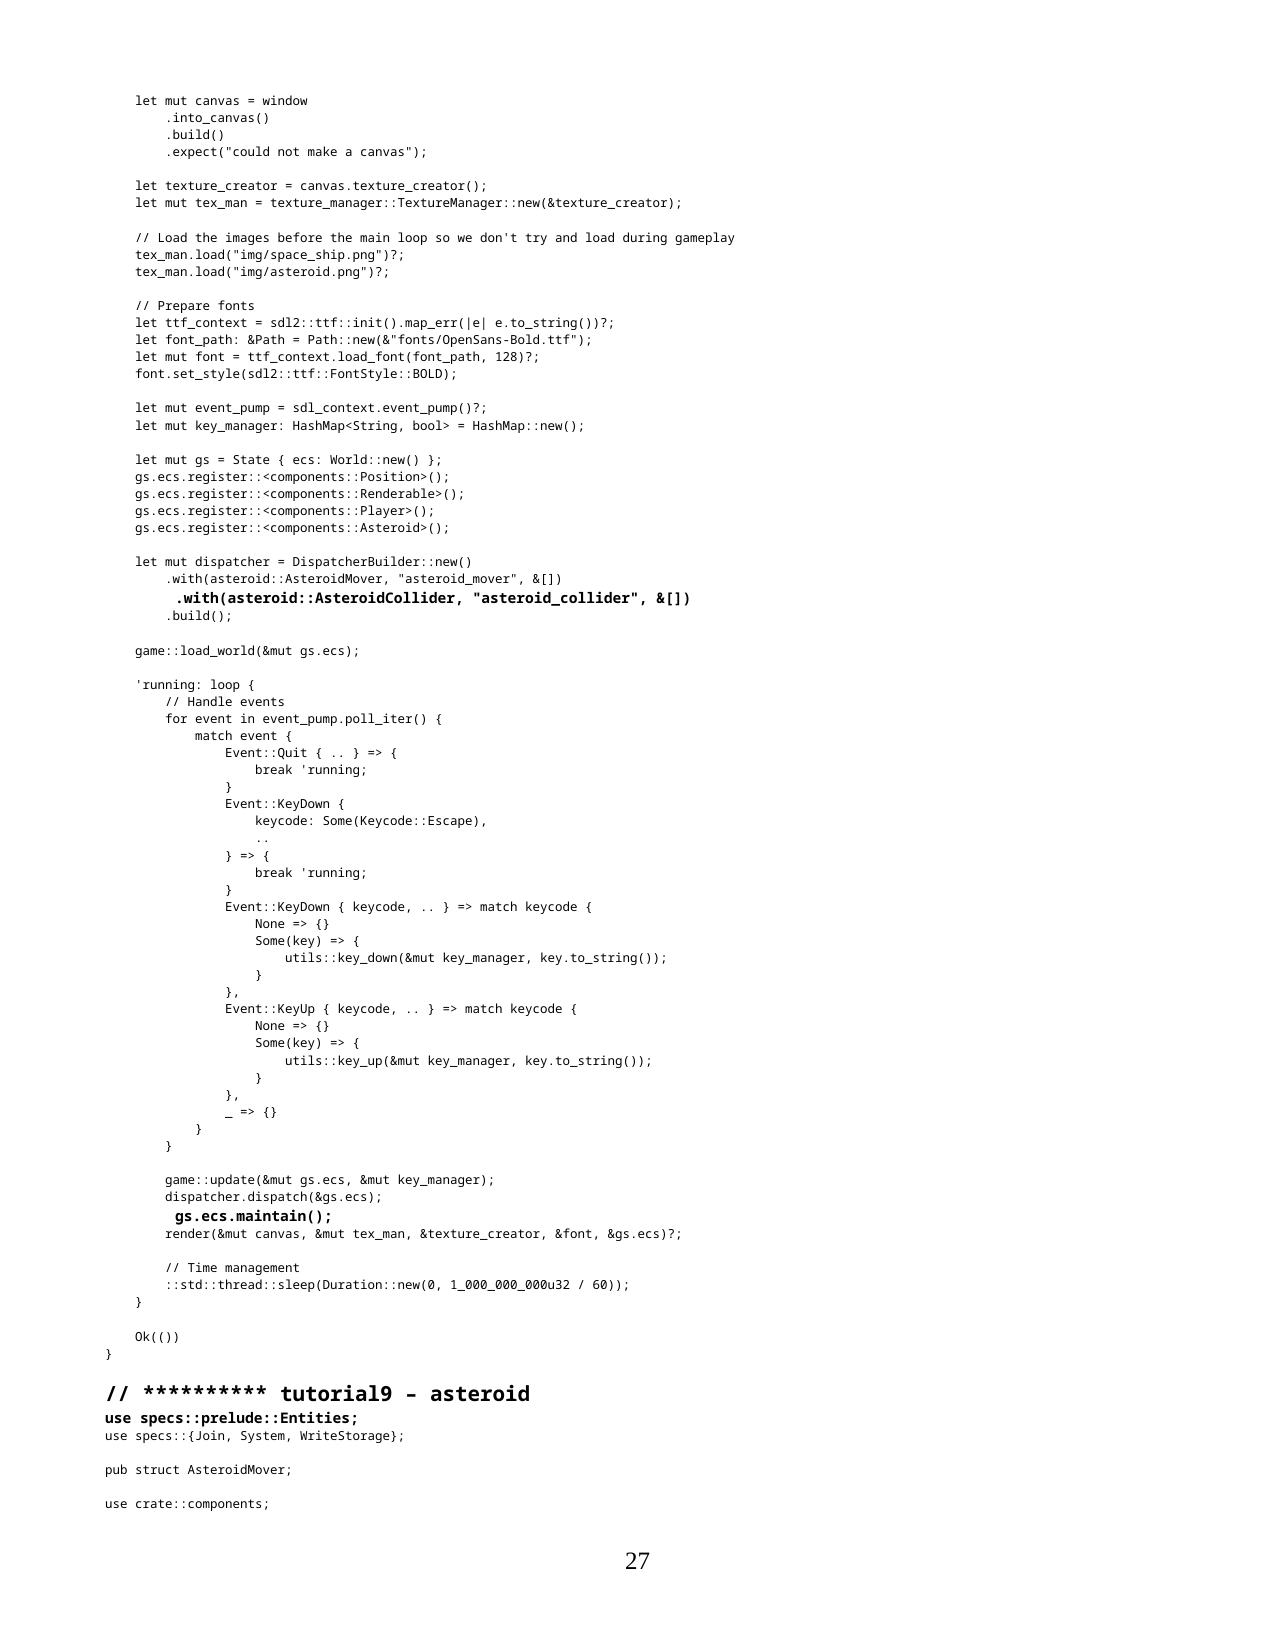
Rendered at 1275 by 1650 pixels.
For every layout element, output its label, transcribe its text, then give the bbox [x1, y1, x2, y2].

text tex_man.load("img/asteroid.png")?; [105, 263, 1170, 280]
text None => {} [105, 1017, 1170, 1034]
text let mut canvas = window [105, 92, 1170, 109]
text Event::KeyDown { [105, 795, 1170, 812]
text } [105, 1120, 1170, 1137]
text }, [105, 1086, 1170, 1103]
text } [105, 1069, 1170, 1086]
text // ********** tutorial9 – asteroid [105, 1379, 1170, 1407]
text } [105, 881, 1170, 898]
text // Load the images before the main loop so we don't try and load during gameplay [105, 229, 1170, 246]
text utils::key_up(&mut key_manager, key.to_string()); [105, 1052, 1170, 1069]
text for event in event_pump.poll_iter() { [105, 710, 1170, 727]
text Event::Quit { .. } => { [105, 744, 1170, 761]
text .build() [105, 126, 1170, 143]
text .build(); [105, 607, 1170, 624]
text break 'running; [105, 761, 1170, 778]
text Some(key) => { [105, 1034, 1170, 1052]
text game::load_world(&mut gs.ecs); [105, 642, 1170, 659]
text ::std::thread::sleep(Duration::new(0, 1_000_000_000u32 / 60)); [105, 1276, 1170, 1293]
text Event::KeyUp { keycode, .. } => match keycode { [105, 1000, 1170, 1017]
text let font_path: &Path = Path::new(&"fonts/OpenSans-Bold.ttf"); [105, 331, 1170, 348]
text } [105, 1345, 1170, 1362]
text let ttf_context = sdl2::ttf::init().map_err(|e| e.to_string())?; [105, 314, 1170, 331]
text gs.ecs.register::<components::Renderable>(); [105, 485, 1170, 502]
text let mut tex_man = texture_manager::TextureManager::new(&texture_creator); [105, 194, 1170, 212]
text gs.ecs.register::<components::Player>(); [105, 502, 1170, 519]
text Ok(()) [105, 1328, 1170, 1345]
text .expect("could not make a canvas"); [105, 143, 1170, 160]
text Event::KeyDown { keycode, .. } => match keycode { [105, 898, 1170, 915]
text let mut key_manager: HashMap<String, bool> = HashMap::new(); [105, 417, 1170, 434]
text gs.ecs.register::<components::Position>(); [105, 468, 1170, 485]
text } [105, 1293, 1170, 1311]
text .with(asteroid::AsteroidCollider, "asteroid_collider", &[]) [105, 587, 1170, 607]
text 'running: loop { [105, 676, 1170, 693]
text use specs::{Join, System, WriteStorage}; [105, 1427, 1170, 1444]
text game::update(&mut gs.ecs, &mut key_manager); [105, 1171, 1170, 1188]
text // Handle events [105, 693, 1170, 710]
text utils::key_down(&mut key_manager, key.to_string()); [105, 949, 1170, 966]
text } [105, 966, 1170, 983]
text _ => {} [105, 1103, 1170, 1120]
text break 'running; [105, 864, 1170, 881]
text } [105, 1137, 1170, 1154]
text pub struct AsteroidMover; [105, 1461, 1170, 1478]
text } [105, 778, 1170, 795]
text .. [105, 829, 1170, 847]
text let mut dispatcher = DispatcherBuilder::new() [105, 553, 1170, 570]
text keycode: Some(Keycode::Escape), [105, 812, 1170, 829]
text .into_canvas() [105, 109, 1170, 126]
text .with(asteroid::AsteroidMover, "asteroid_mover", &[]) [105, 570, 1170, 587]
text gs.ecs.register::<components::Asteroid>(); [105, 519, 1170, 536]
text let mut gs = State { ecs: World::new() }; [105, 451, 1170, 468]
text render(&mut canvas, &mut tex_man, &texture_creator, &font, &gs.ecs)?; [105, 1225, 1170, 1242]
text None => {} [105, 915, 1170, 932]
text } => { [105, 847, 1170, 864]
text Some(key) => { [105, 932, 1170, 949]
text // Time management [105, 1259, 1170, 1276]
text let mut event_pump = sdl_context.event_pump()?; [105, 399, 1170, 417]
text font.set_style(sdl2::ttf::FontStyle::BOLD); [105, 365, 1170, 382]
text use specs::prelude::Entities; [105, 1407, 1170, 1427]
text }, [105, 983, 1170, 1000]
text tex_man.load("img/space_ship.png")?; [105, 246, 1170, 263]
text // Prepare fonts [105, 297, 1170, 314]
text gs.ecs.maintain(); [105, 1205, 1170, 1225]
text let texture_creator = canvas.texture_creator(); [105, 177, 1170, 194]
text let mut font = ttf_context.load_font(font_path, 128)?; [105, 348, 1170, 365]
text match event { [105, 727, 1170, 744]
text use crate::components; [105, 1496, 1170, 1513]
text dispatcher.dispatch(&gs.ecs); [105, 1188, 1170, 1205]
